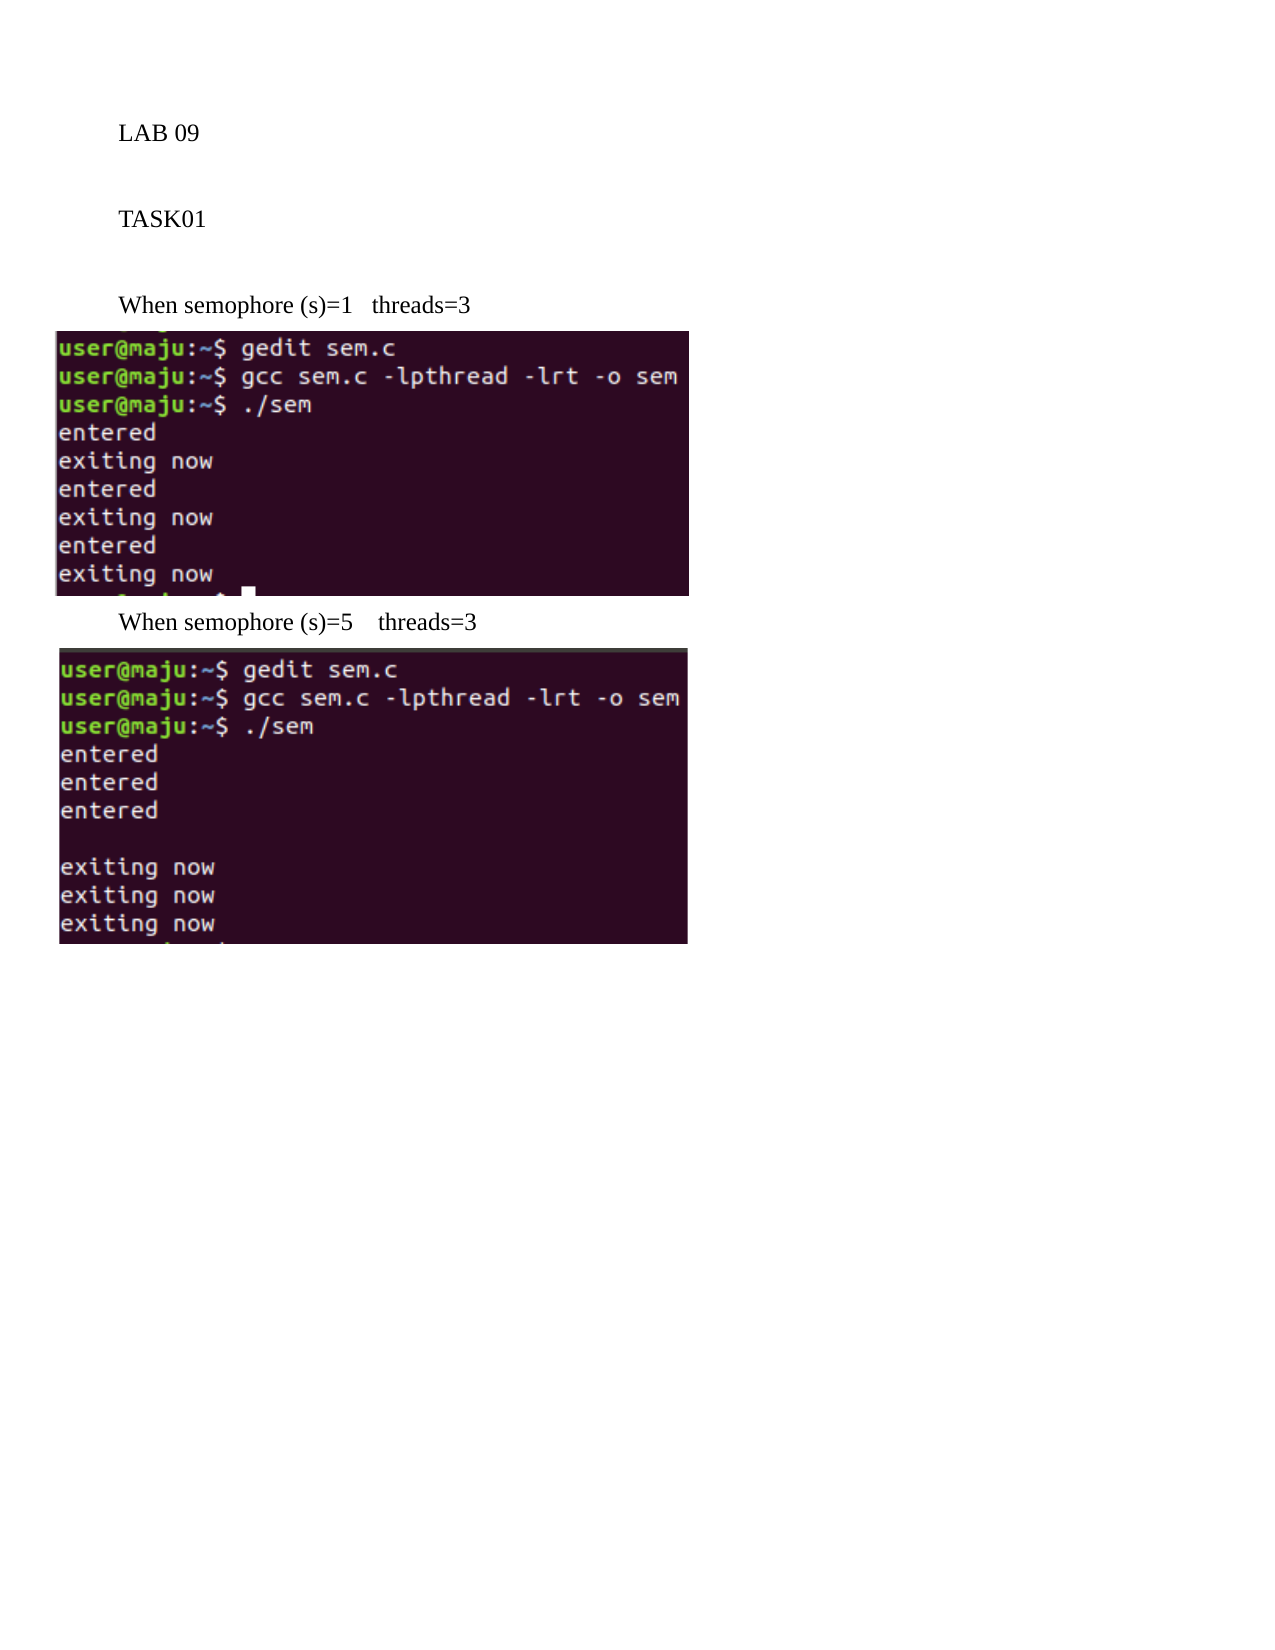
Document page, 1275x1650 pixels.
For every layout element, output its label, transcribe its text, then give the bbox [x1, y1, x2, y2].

text LAB 09 [118, 118, 1157, 147]
text When semophore (s)=5 threads=3 [118, 607, 1157, 636]
picture [54, 331, 689, 596]
text When semophore (s)=1 threads=3 [118, 291, 1157, 319]
text TASK01 [118, 204, 1157, 233]
picture [59, 648, 688, 944]
